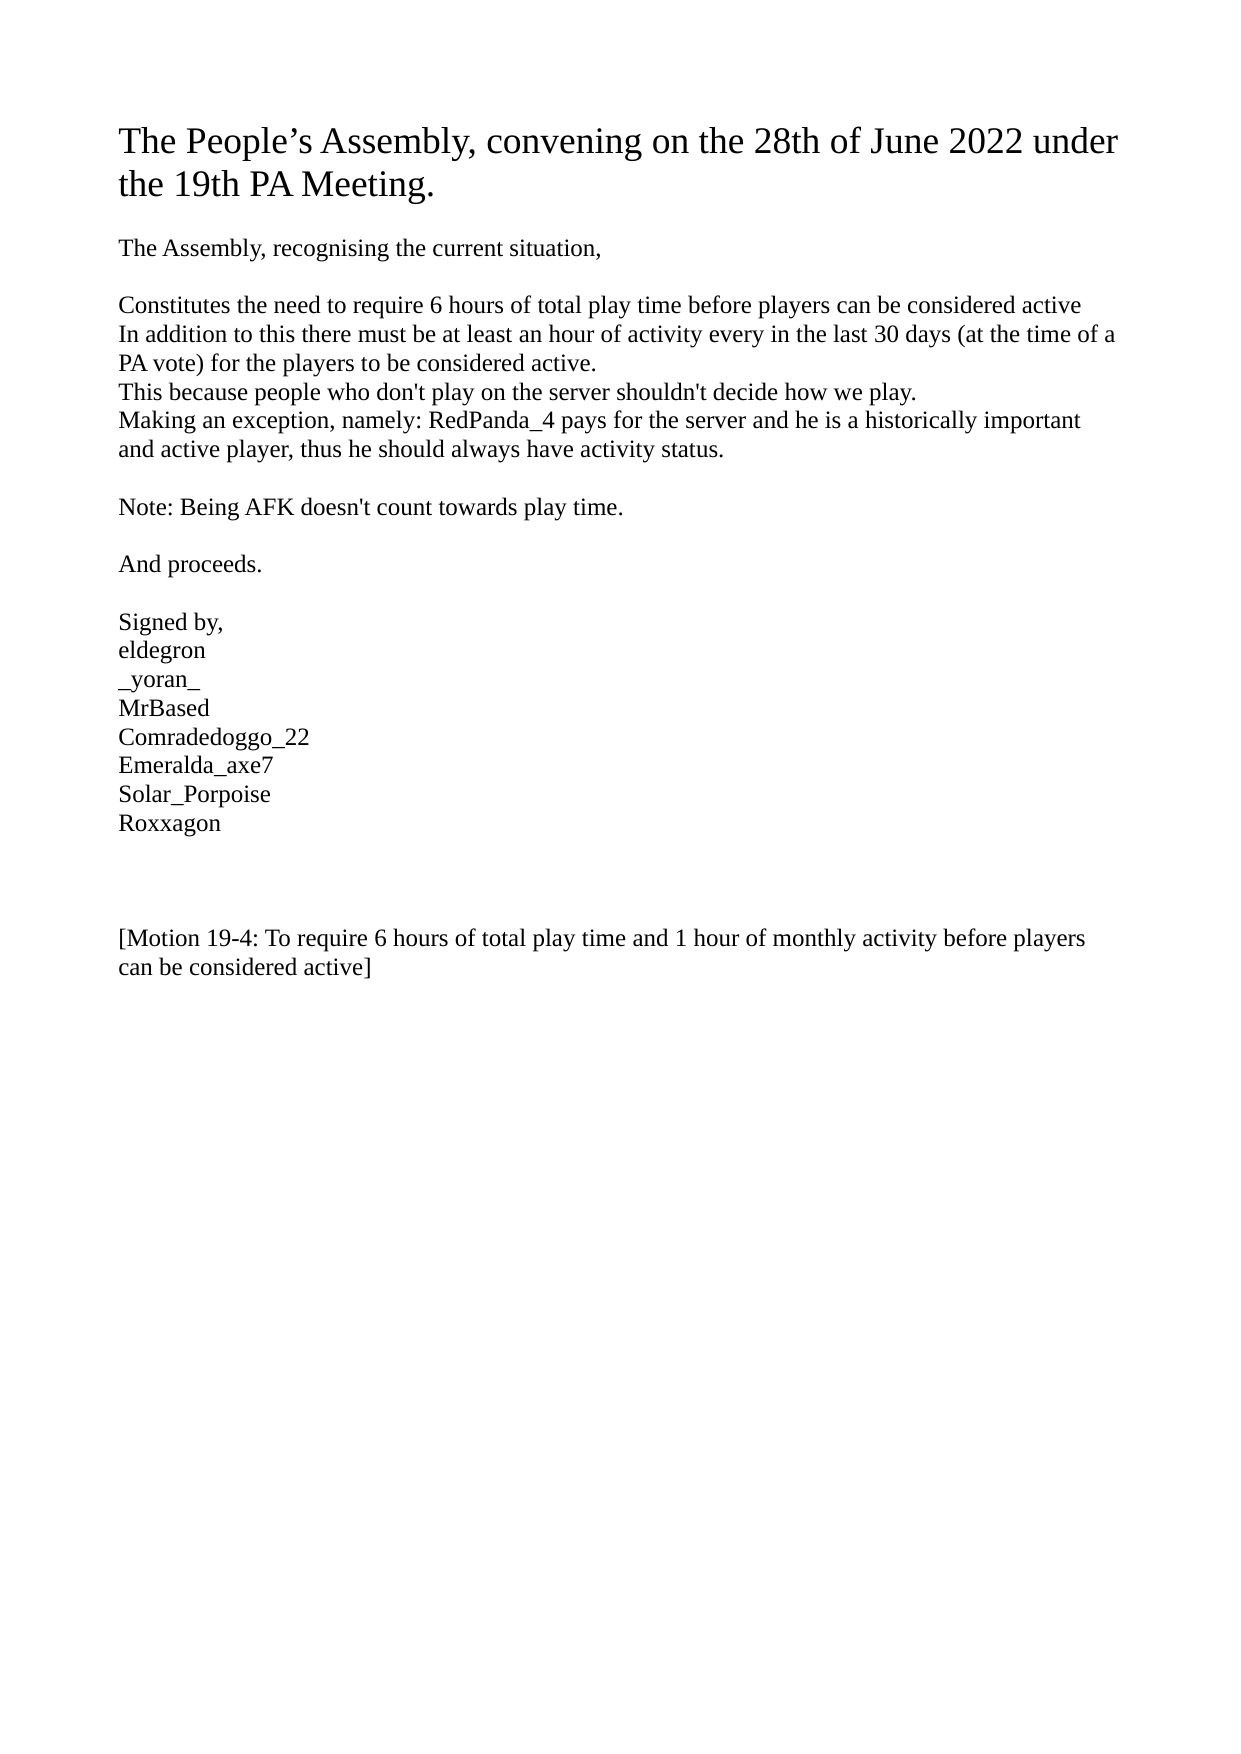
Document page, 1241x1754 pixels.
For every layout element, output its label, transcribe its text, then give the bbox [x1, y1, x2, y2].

text This because people who don't play on the server shouldn't decide how we play. [118, 377, 1122, 406]
text In addition to this there must be at least an hour of activity every in the last 30 days (at the time of a PA vote) for the players to be considered active. [118, 319, 1122, 377]
text Emeralda_axe7 [118, 751, 1122, 779]
text eldegron [118, 636, 1122, 664]
text The People’s Assembly, convening on the 28th of June 2022 under the 19th PA Meeting. [118, 118, 1122, 204]
text _yoran_ [118, 664, 1122, 693]
text Signed by, [118, 607, 1122, 636]
text And proceeds. [118, 549, 1122, 578]
text Note: Being AFK doesn't count towards play time. [118, 492, 1122, 521]
text MrBased [118, 693, 1122, 722]
text Solar_Porpoise [118, 779, 1122, 808]
text Roxxagon [118, 808, 1122, 837]
text Constitutes the need to require 6 hours of total play time before players can be considered active [118, 291, 1122, 319]
text Comradedoggo_22 [118, 722, 1122, 751]
text Making an exception, namely: RedPanda_4 pays for the server and he is a historically important and active player, thus he should always have activity status. [118, 406, 1122, 463]
text [Motion 19-4: To require 6 hours of total play time and 1 hour of monthly activity before players can be considered active] [118, 923, 1122, 981]
text The Assembly, recognising the current situation, [118, 233, 1122, 262]
